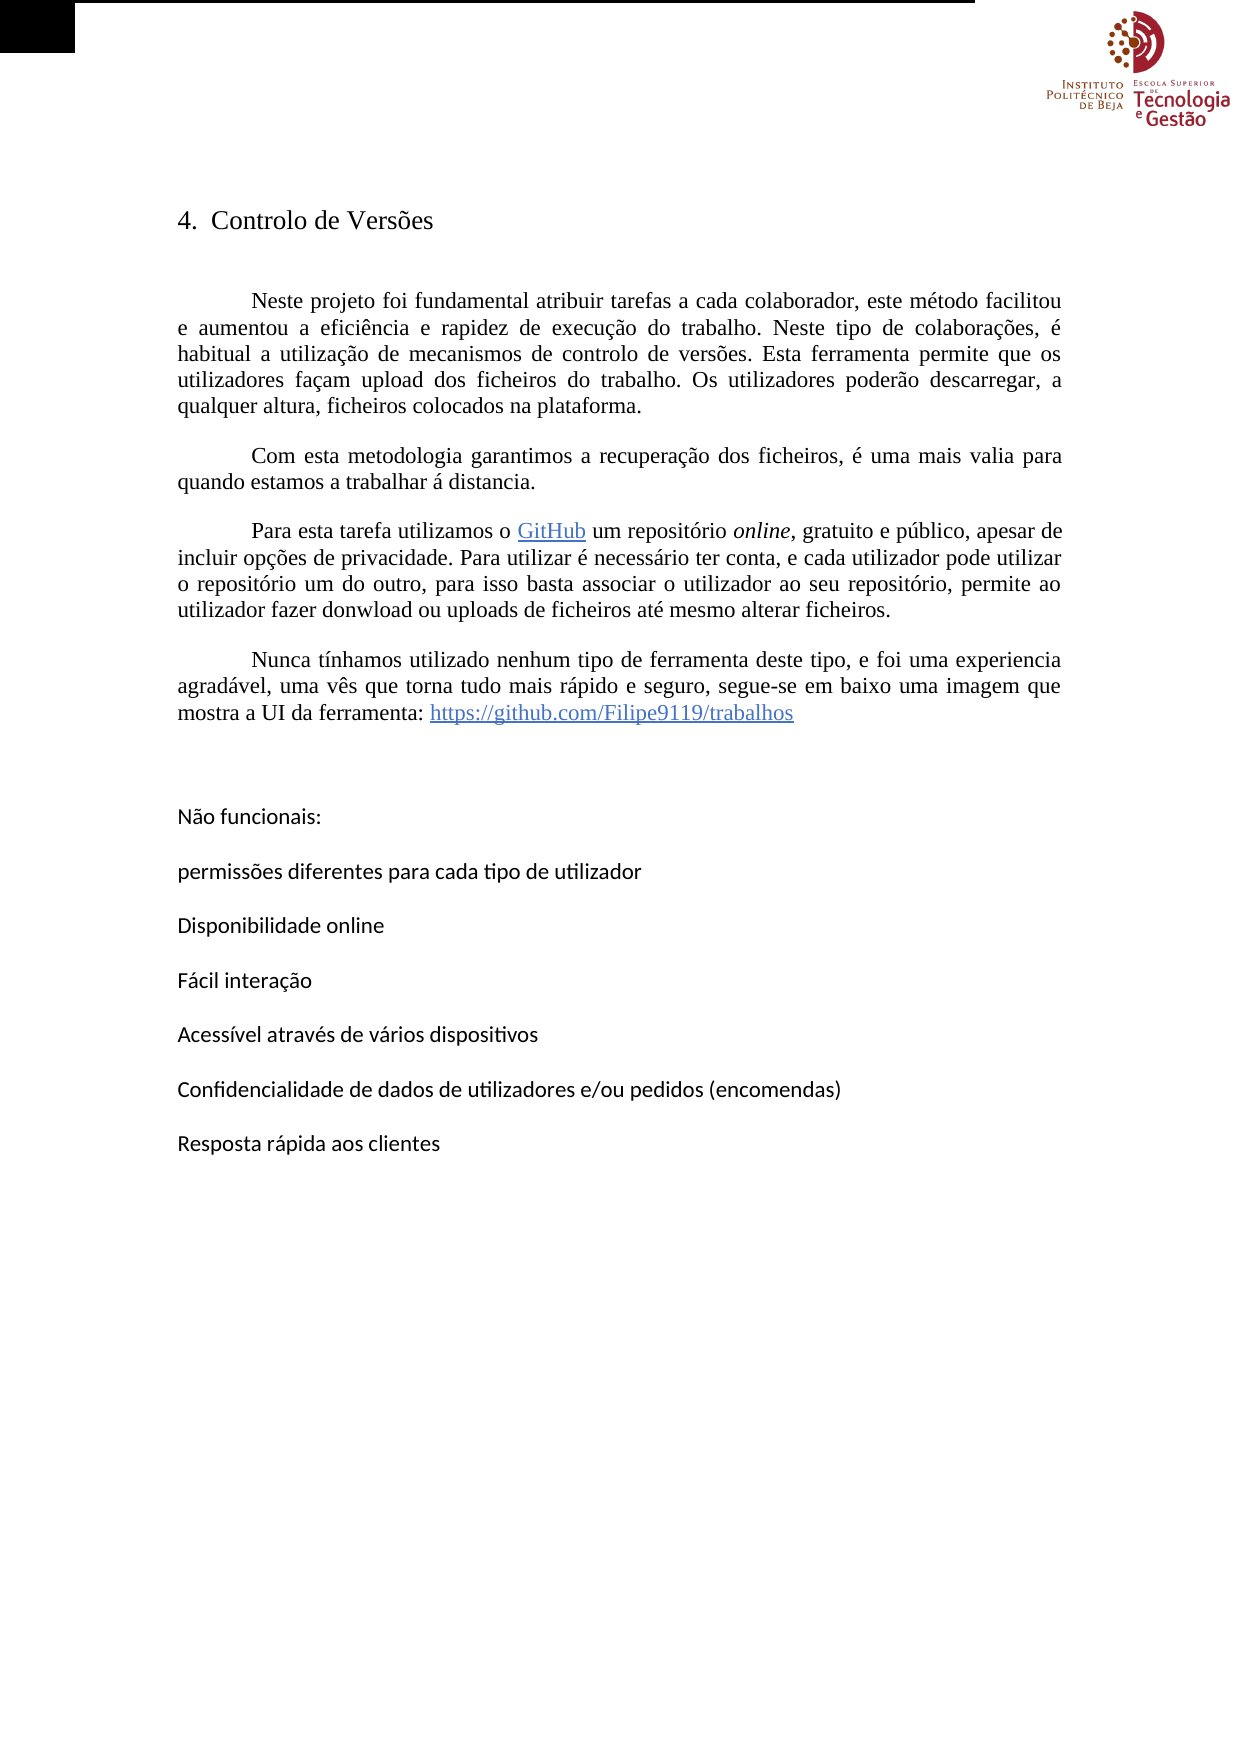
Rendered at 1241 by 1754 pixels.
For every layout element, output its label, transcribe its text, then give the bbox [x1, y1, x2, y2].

text Fácil interação [177, 966, 1063, 994]
text permissões diferentes para cada tipo de utilizador [177, 857, 1063, 885]
text Não funcionais: [177, 802, 1063, 830]
text Com esta metodologia garantimos a recuperação dos ficheiros, é uma mais valia para quando estamos a trabalhar á distancia. [177, 442, 1063, 494]
text Resposta rápida aos clientes [177, 1129, 1063, 1157]
text Neste projeto foi fundamental atribuir tarefas a cada colaborador, este método facilitou e aumentou a eficiência e rapidez de execução do trabalho. Neste tipo de colaborações, é habitual a utilização de mecanismos de controlo de versões. Esta ferramenta permite que os utilizadores façam upload dos ficheiros do trabalho. Os utilizadores poderão descarregar, a qualquer altura, ficheiros colocados na plataforma. [177, 287, 1063, 419]
text Nunca tínhamos utilizado nenhum tipo de ferramenta deste tipo, e foi uma experiencia agradável, uma vês que torna tudo mais rápido e seguro, segue-se em baixo uma imagem que mostra a UI da ferramenta: https://github.com/Filipe9119/trabalhos [177, 646, 1063, 725]
text Para esta tarefa utilizamos o GitHub um repositório online, gratuito e público, apesar de incluir opções de privacidade. Para utilizar é necessário ter conta, e cada utilizador pode utilizar o repositório um do outro, para isso basta associar o utilizador ao seu repositório, permite ao utilizador fazer donwload ou uploads de ficheiros até mesmo alterar ficheiros. [177, 517, 1063, 623]
text Disponibilidade online [177, 911, 1063, 939]
text Confidencialidade de dados de utilizadores e/ou pedidos (encomendas) [177, 1075, 1063, 1103]
text Acessível através de vários dispositivos [177, 1020, 1063, 1048]
subtitle 4. Controlo de Versões [177, 204, 1063, 235]
